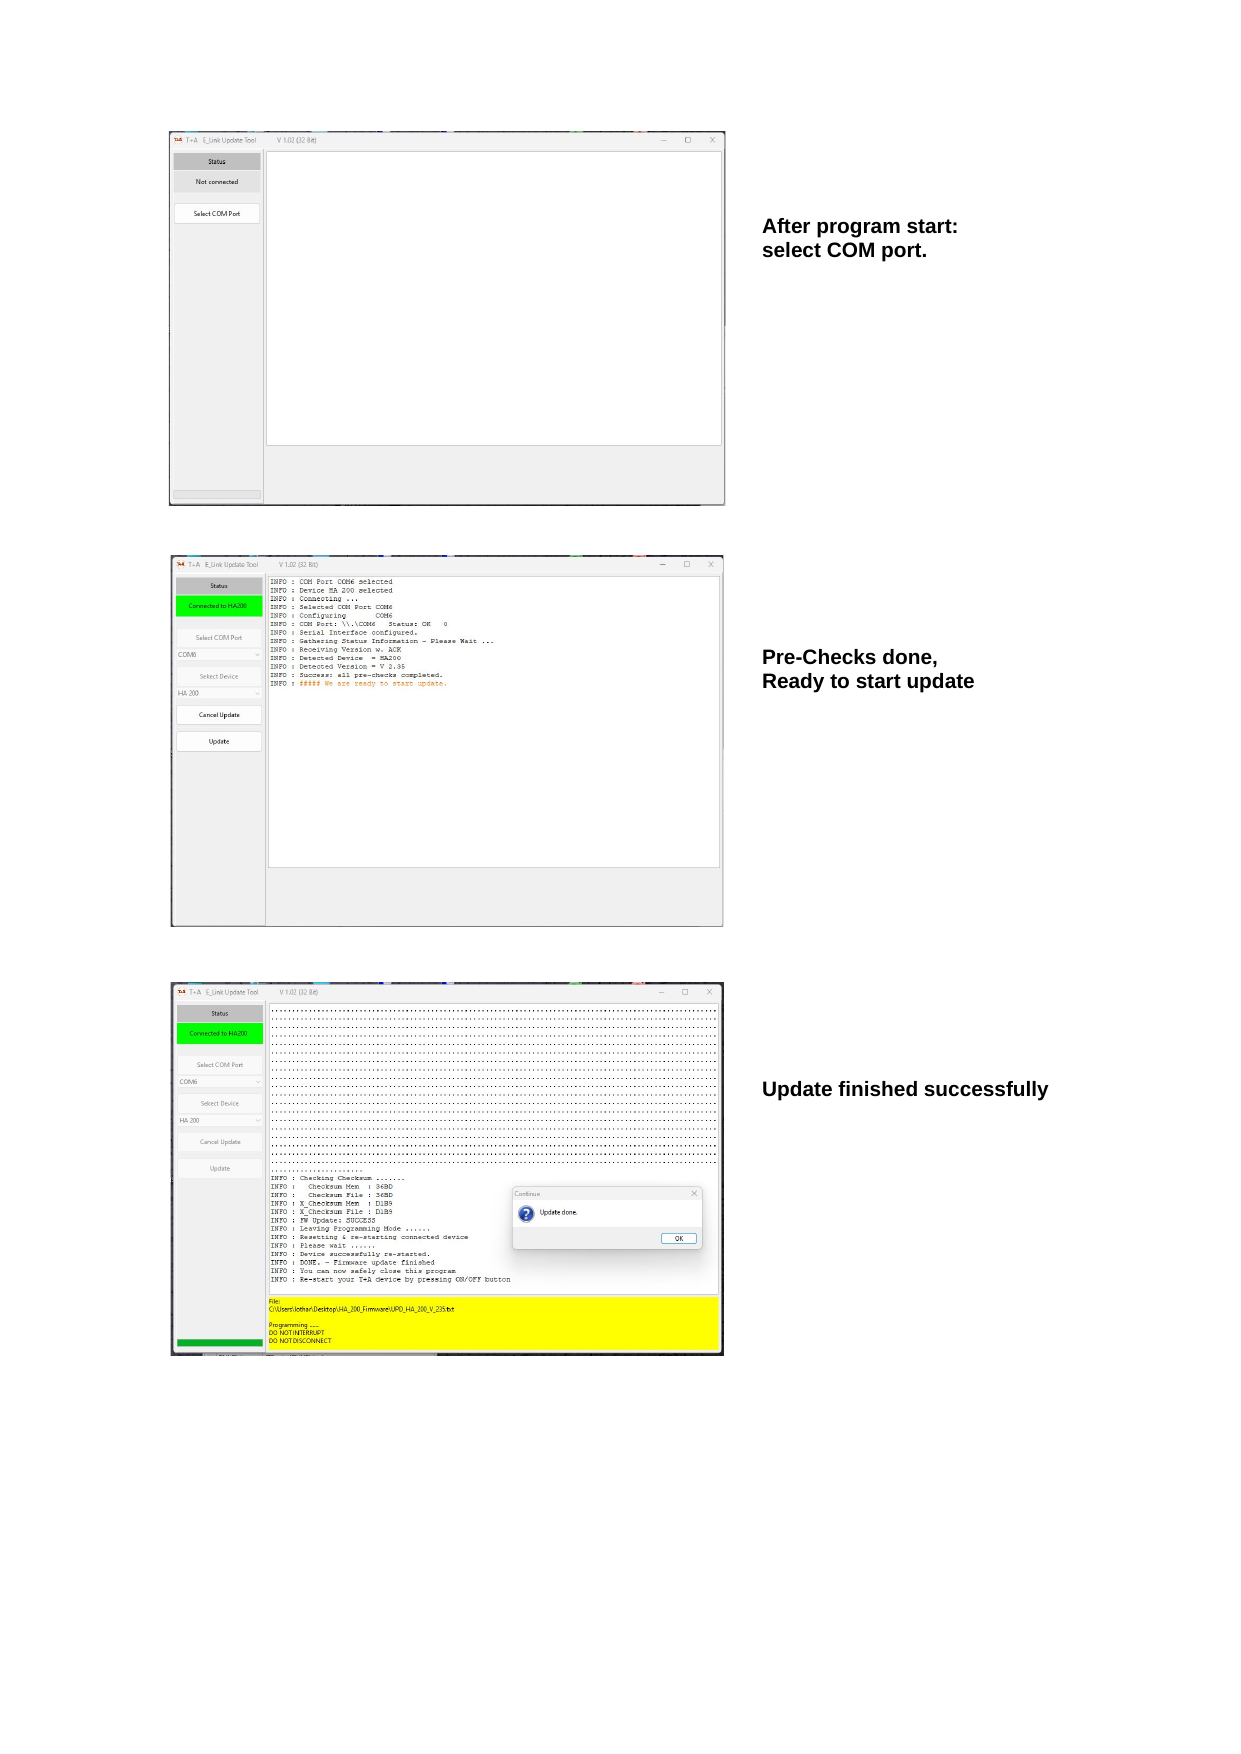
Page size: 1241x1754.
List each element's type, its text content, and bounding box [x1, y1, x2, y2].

text [118, 1076, 170, 1100]
text Pre-Checks done, [724, 645, 1122, 669]
picture [170, 982, 724, 1356]
text select COM port. [726, 238, 1122, 262]
text Ready to start update [724, 669, 1122, 693]
text [118, 214, 168, 238]
text [118, 669, 170, 693]
picture [170, 555, 724, 927]
text After program start: [726, 214, 1122, 238]
text Update finished successfully [724, 1076, 1122, 1100]
picture [168, 131, 726, 506]
text [118, 238, 168, 262]
text [118, 645, 170, 669]
